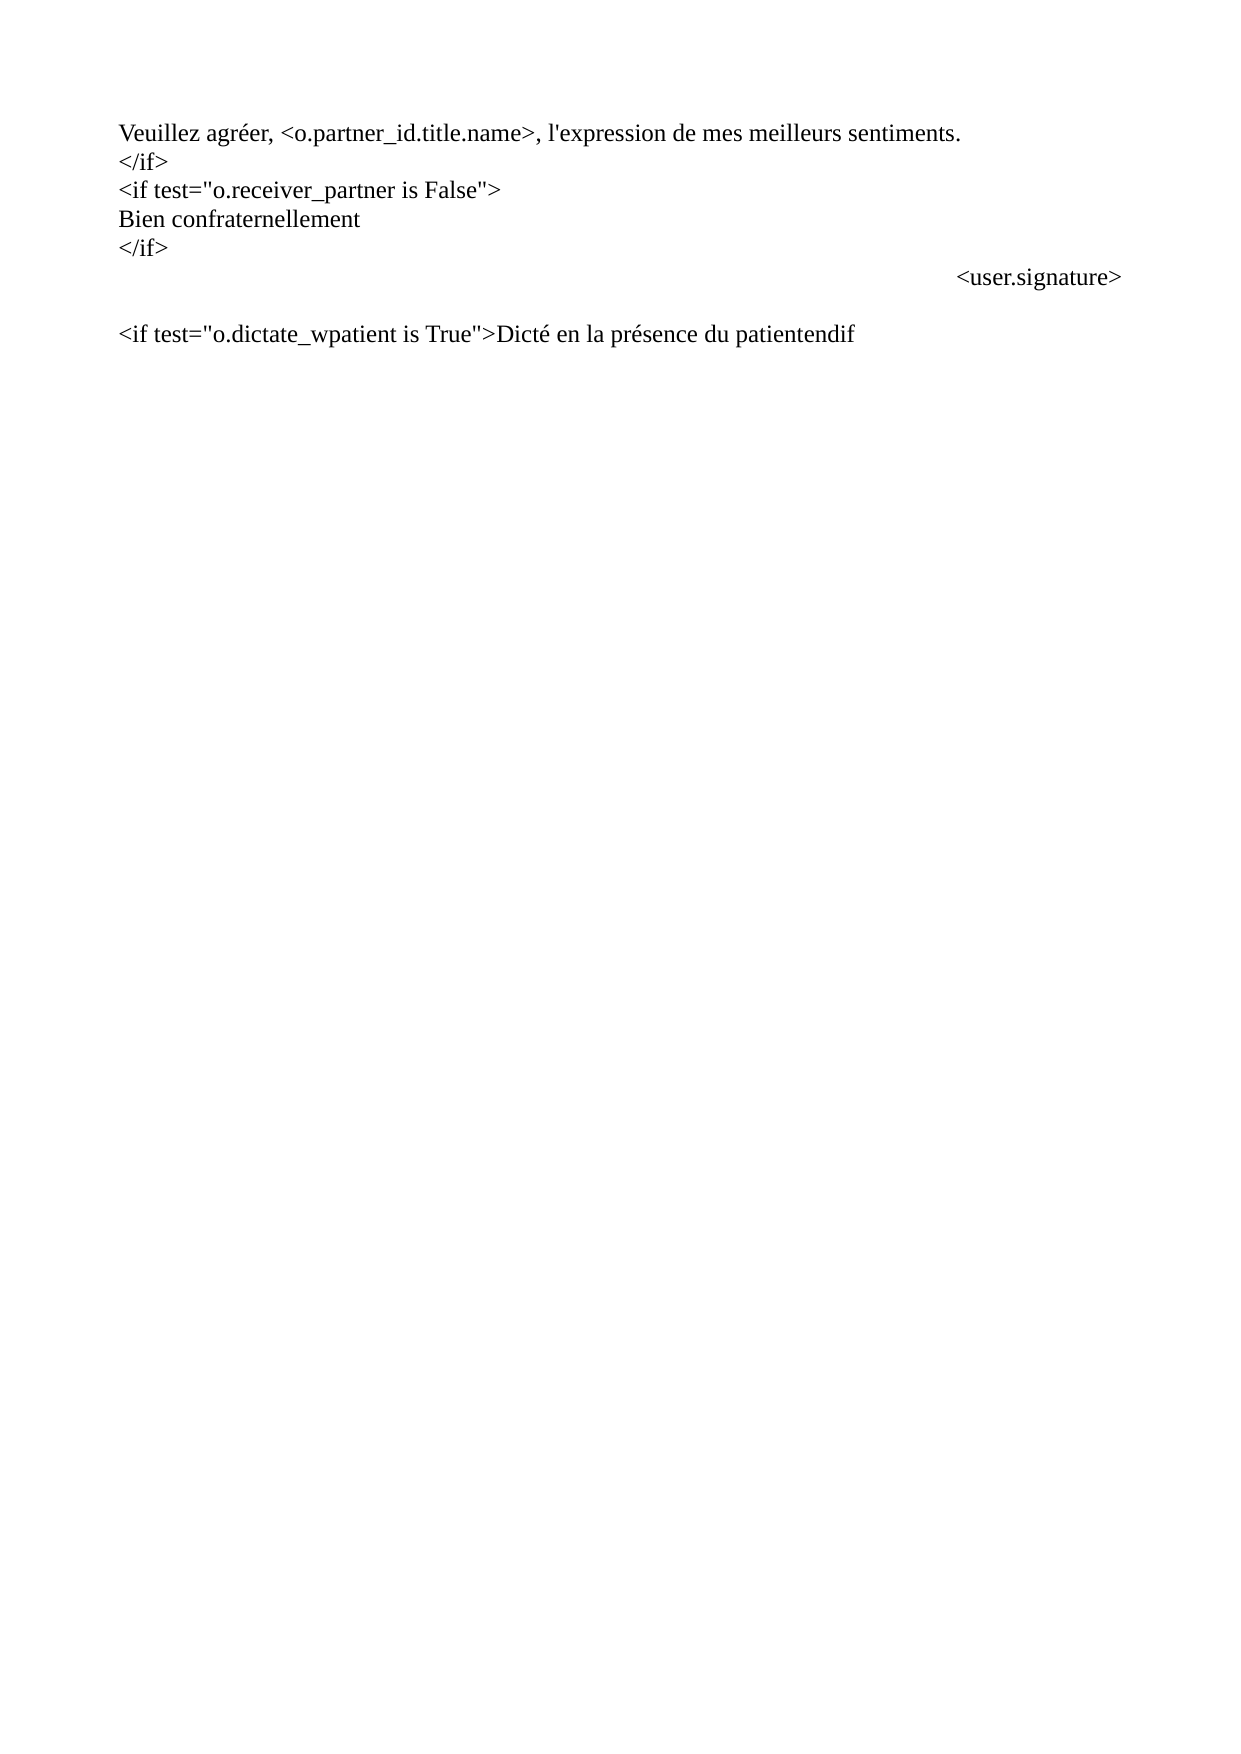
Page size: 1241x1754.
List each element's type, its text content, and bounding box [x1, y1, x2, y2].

text </if> [118, 233, 1122, 262]
text Veuillez agréer, <o.partner_id.title.name>, l'expression de mes meilleurs sentiments. [118, 118, 1122, 147]
text Bien confraternellement [118, 204, 1122, 233]
text <if test="o.receiver_partner is False"> [118, 176, 1122, 204]
text <user.signature> [118, 262, 1122, 291]
text <if test="o.dictate_wpatient is True">Dicté en la présence du patientendif [118, 319, 1122, 348]
text </if> [118, 147, 1122, 176]
